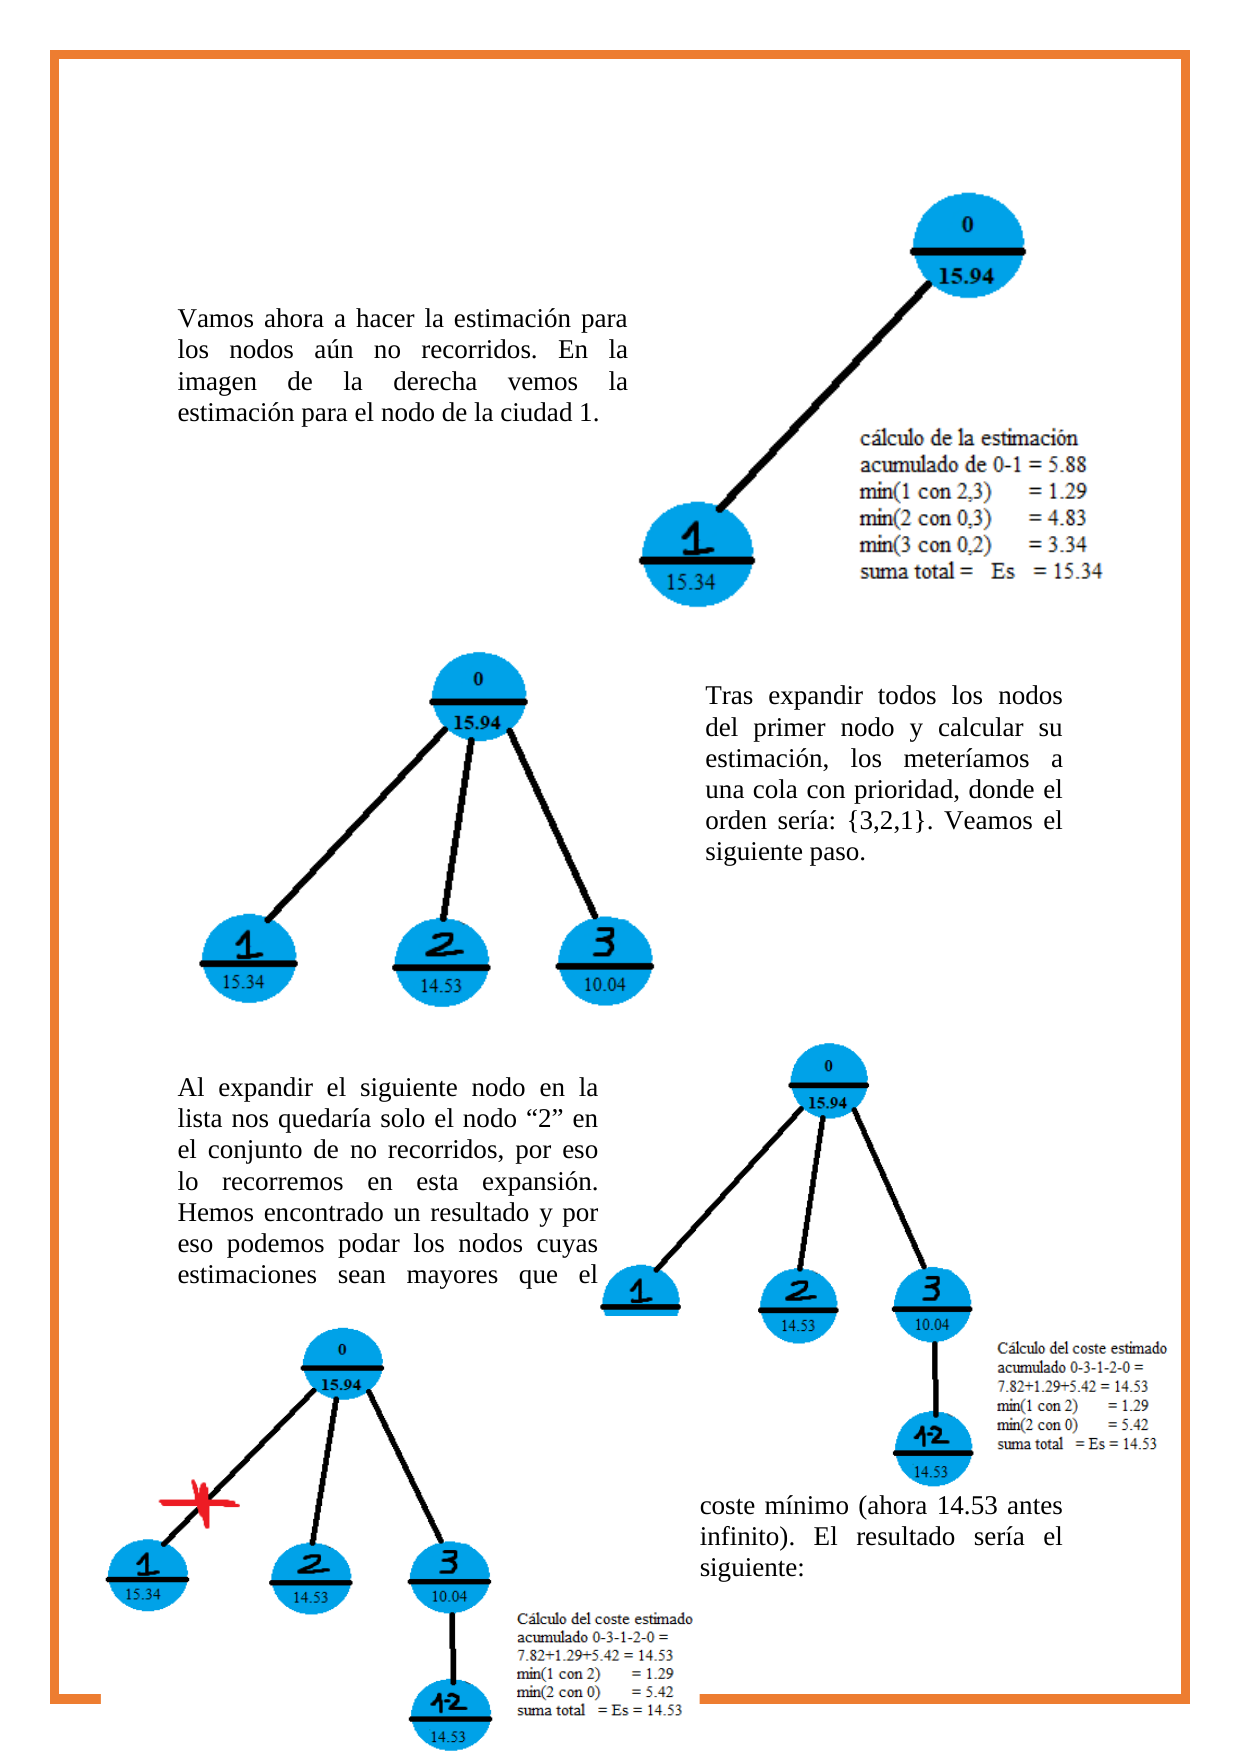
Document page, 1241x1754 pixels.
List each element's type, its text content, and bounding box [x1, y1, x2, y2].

text Al expandir el siguiente nodo en la lista nos quedaría solo el nodo “2” en el conjunto de no recorridos, por eso lo recorremos en esta expansión. Hemos encontrado un resultado y por eso podemos podar los nodos cuyas estimaciones sean mayores que el [177, 1071, 598, 1316]
text Vamos ahora a hacer la estimación para los nodos aún no recorridos. En la imagen de la derecha vemos la estimación para el nodo de la ciudad 1. [177, 302, 630, 427]
picture [177, 635, 705, 1019]
text Tras expandir todos los nodos del primer nodo y calcular su estimación, los meteríamos a una cola con prioridad, donde el orden sería: {3,2,1}. Veamos el siguiente paso. [705, 679, 1063, 866]
picture [630, 186, 1107, 613]
picture [100, 1042, 1174, 1754]
text coste mínimo (ahora 14.53 antes infinito). El resultado sería el siguiente: [700, 1489, 1063, 1582]
